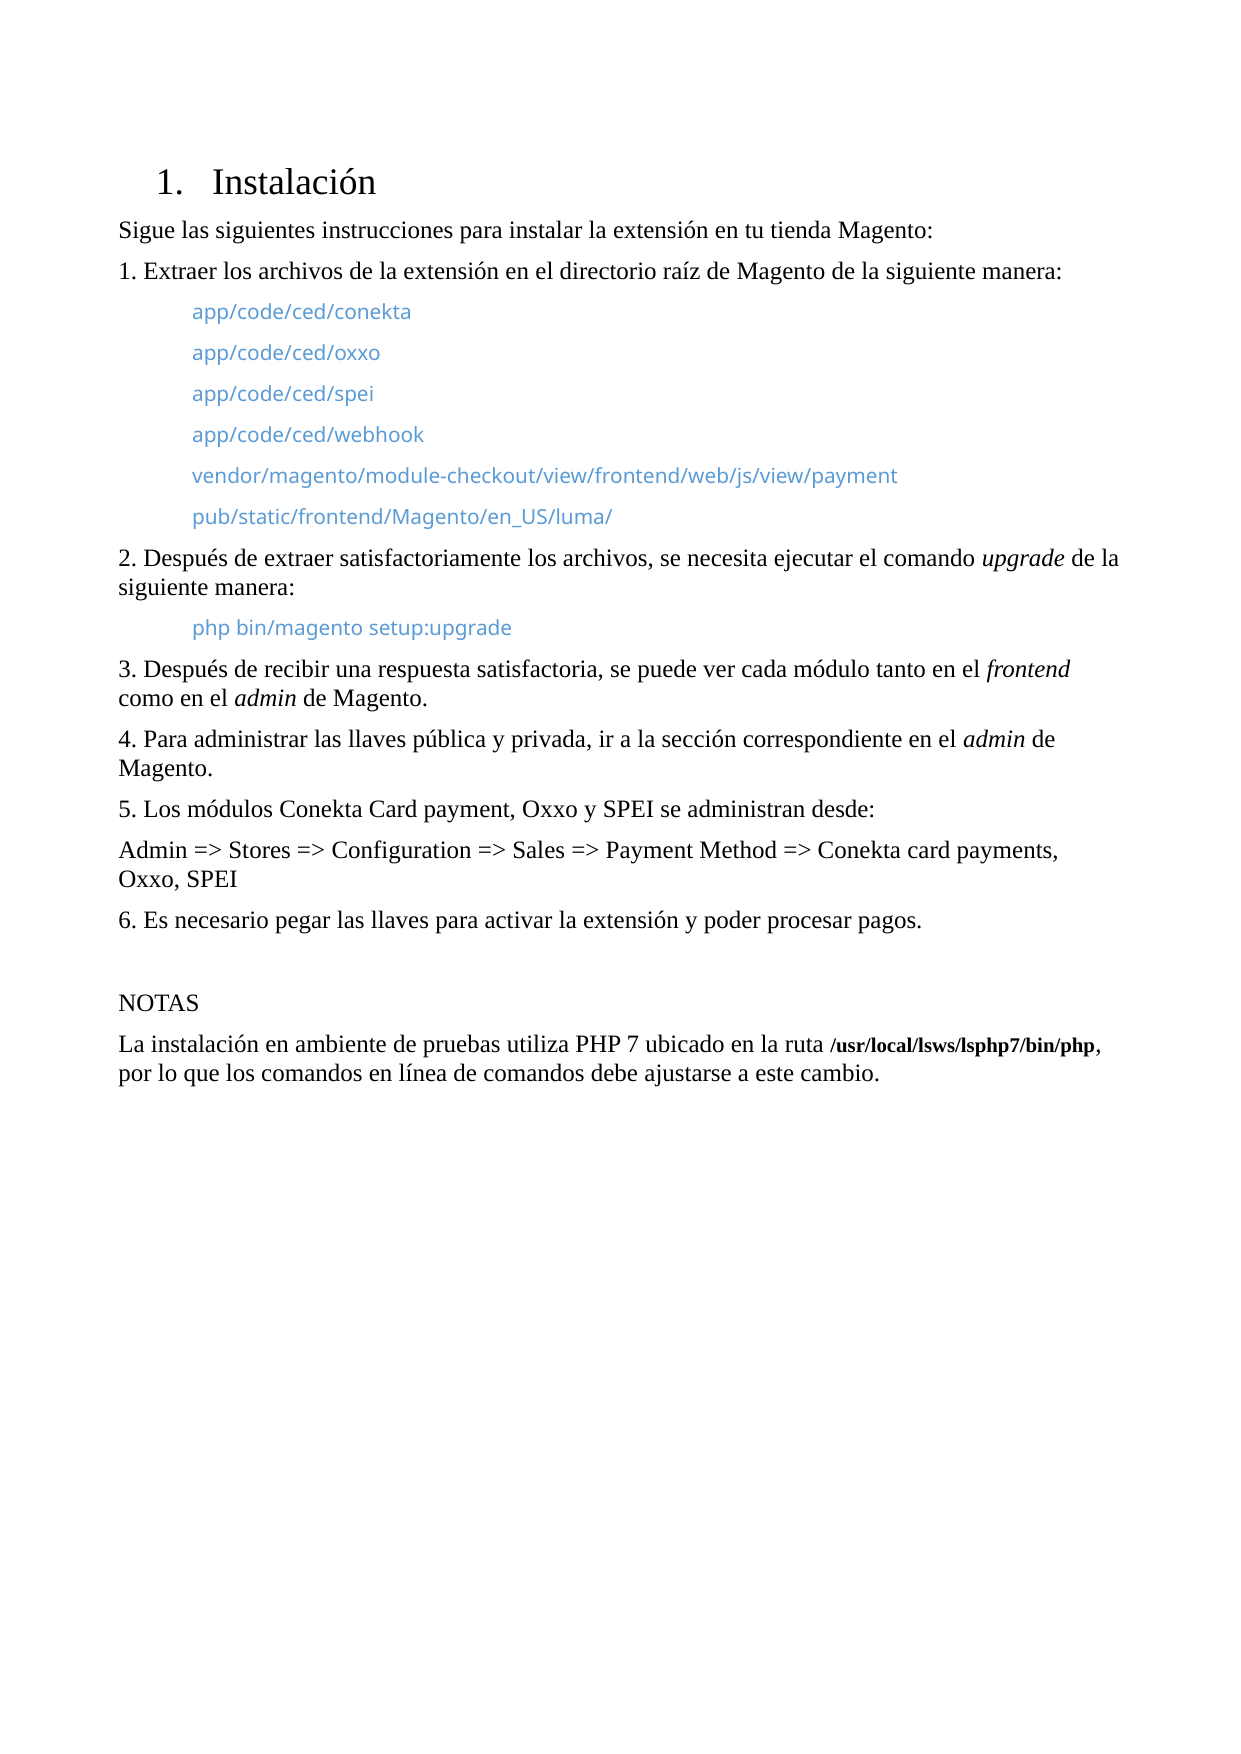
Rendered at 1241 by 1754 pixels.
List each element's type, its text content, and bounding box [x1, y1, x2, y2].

text app/code/ced/conekta [192, 297, 1122, 326]
text 1. Extraer los archivos de la extensión en el directorio raíz de Magento de la siguiente manera: [118, 256, 1122, 285]
text La instalación en ambiente de pruebas utiliza PHP 7 ubicado en la ruta /usr/local/lsws/lsphp7/bin/php, por lo que los comandos en línea de comandos debe ajustarse a este cambio. [118, 1029, 1122, 1087]
text vendor/magento/module-checkout/view/frontend/web/js/view/payment [192, 461, 1122, 490]
text app/code/ced/oxxo [192, 338, 1122, 367]
text NOTAS [118, 988, 1122, 1017]
text Admin => Stores => Configuration => Sales => Payment Method => Conekta card payments, Oxxo, SPEI [118, 835, 1122, 893]
text pub/static/frontend/Magento/en_US/luma/ [192, 502, 1122, 531]
text 4. Para administrar las llaves pública y privada, ir a la sección correspondiente en el admin de Magento. [118, 724, 1122, 782]
text Sigue las siguientes instrucciones para instalar la extensión en tu tienda Magento: [118, 215, 1122, 244]
text 5. Los módulos Conekta Card payment, Oxxo y SPEI se administran desde: [118, 794, 1122, 823]
text php bin/magento setup:upgrade [192, 613, 1122, 642]
text 2. Después de extraer satisfactoriamente los archivos, se necesita ejecutar el comando upgrade de la siguiente manera: [118, 543, 1122, 601]
text 6. Es necesario pegar las llaves para activar la extensión y poder procesar pagos. [118, 905, 1122, 934]
text app/code/ced/webhook [192, 420, 1122, 449]
text app/code/ced/spei [192, 379, 1122, 408]
text 1. Instalación [156, 159, 1122, 202]
text 3. Después de recibir una respuesta satisfactoria, se puede ver cada módulo tanto en el frontend como en el admin de Magento. [118, 654, 1122, 712]
